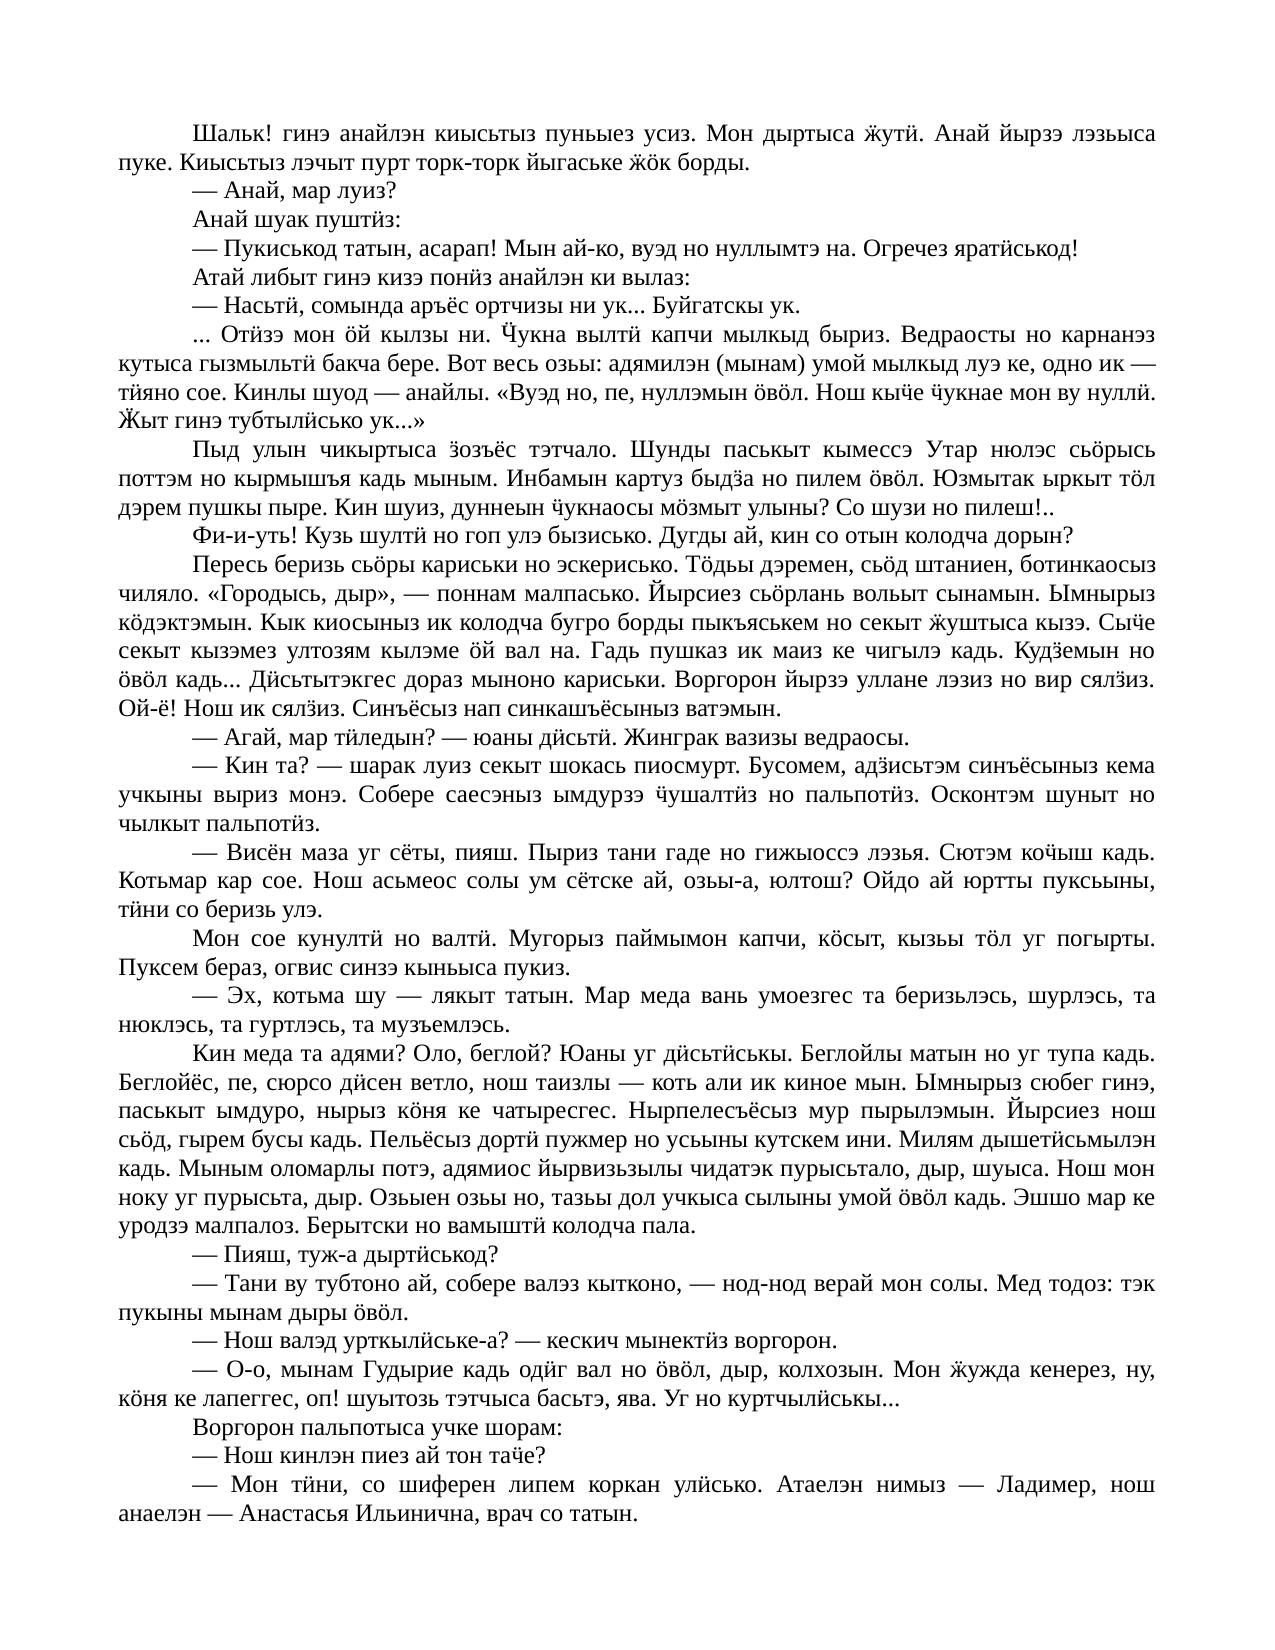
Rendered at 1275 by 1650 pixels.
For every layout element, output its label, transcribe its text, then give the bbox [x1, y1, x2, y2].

text — Эх, котьма шу — лякыт татын. Мар меда вань умоезгес та беризьлэсь, шурлэсь, та нюклэсь, та гуртлэсь, та музъемлэсь. [118, 981, 1157, 1038]
text Атай либыт гинэ кизэ понӥз анайлэн ки вылаз: [118, 262, 1157, 291]
text — О-о, мынам Гудырие кадь одӥг вал но ӧвӧл, дыр, колхозын. Мон ӝужда кенерез, ну, кӧня ке лапеггес, оп! шуытозь тэтчыса басьтэ, ява. Уг но куртчылӥськы... [118, 1354, 1157, 1412]
text — Тани ву тубтоно ай, собере валэз кытконо, — нод-нод верай мон солы. Мед тодоз: тэк пукыны мынам дыры ӧвӧл. [118, 1268, 1157, 1326]
text Кин меда та адями? Оло, беглой? Юаны уг дӥсьтӥськы. Беглойлы матын но уг тупа кадь. Беглойёс, пе, сюрсо дӥсен ветло, нош таизлы — коть али ик киное мын. Ымнырыз сюбег гинэ, паськыт ымдуро, нырыз кӧня ке чатыресгес. Нырпелесъёсыз мур пырылэмын. Йырсиез нош сьӧд, гырем бусы кадь. Пельёсыз дортӥ пужмер но усьыны кутскем ини. Милям дышетӥсьмылэн кадь. Мыным оломарлы потэ, адямиос йырвизьзылы чидатэк пурысьтало, дыр, шуыса. Нош мон ноку уг пурысьта, дыр. Озьыен озьы но, тазьы дол учкыса сылыны умой ӧвӧл кадь. Эшшо мар ке уродзэ малпалоз. Берытски но вамыштӥ колодча пала. [118, 1038, 1157, 1239]
text Мон сое кунултӥ но валтӥ. Мугорыз паймымон капчи, кӧсыт, кызьы тӧл уг погырты. Пуксем бераз, огвис синзэ кыньыса пукиз. [118, 923, 1157, 981]
text Анай шуак пуштӥз: [118, 204, 1157, 233]
text — Пияш, туж-а дыртӥськод? [118, 1239, 1157, 1268]
text — Нош кинлэн пиез ай тон таӵе? [118, 1441, 1157, 1469]
text Пыд улын чикыртыса ӟозъёс тэтчало. Шунды паськыт кымессэ Утар нюлэс сьӧрысь поттэм но кырмышъя кадь мыным. Инбамын картуз быдӟа но пилем ӧвӧл. Юзмытак ыркыт тӧл дэрем пушкы пыре. Кин шуиз, дуннеын ӵукнаосы мӧзмыт улыны? Со шузи но пилеш!.. [118, 434, 1157, 521]
text — Кин та? — шарак луиз секыт шокась пиосмурт. Бусомем, адӟисьтэм синъёсыныз кема учкыны выриз монэ. Собере саесэныз ымдурзэ ӵушалтӥз но пальпотӥз. Осконтэм шуныт но чылкыт пальпотӥз. [118, 751, 1157, 837]
text — Агай, мар тӥледын? — юаны дӥсьтӥ. Жинграк вазизы ведраосы. [118, 722, 1157, 751]
text — Висён маза уг сёты, пияш. Пыриз тани гаде но гижыоссэ лэзья. Сютэм коӵыш кадь. Котьмар кар сое. Нош асьмеос солы ум сётске ай, озьы-а, юлтош? Ойдо ай юртты пуксьыны, тӥни со беризь улэ. [118, 837, 1157, 923]
text Шальк! гинэ анайлэн киысьтыз пуньыез усиз. Мон дыртыса ӝутӥ. Анай йырзэ лэзьыса пуке. Киысьтыз лэчыт пурт торк-торк йыгаське ӝӧк борды. [118, 118, 1157, 176]
text Воргорон пальпотыса учке шорам: [118, 1412, 1157, 1441]
text — Анай, мар луиз? [118, 176, 1157, 204]
text ... Отӥзэ мон ӧй кылзы ни. Ӵукна вылтӥ капчи мылкыд быриз. Ведраосты но карнанэз кутыса гызмыльтӥ бакча бере. Вот весь озьы: адямилэн (мынам) умой мылкыд луэ ке, одно ик — тӥяно сое. Кинлы шуод — анайлы. «Вуэд но, пе, нуллэмын ӧвӧл. Нош кыӵе ӵукнае мон ву нуллӥ. Ӝыт гинэ тубтылӥсько ук...» [118, 319, 1157, 434]
text — Пукиськод татын, асарап! Мын ай-ко, вуэд но нуллымтэ на. Огречез яратӥськод! [118, 233, 1157, 262]
text — Нош валэд урткылӥське-а? — кескич мынектӥз воргорон. [118, 1326, 1157, 1354]
text Пересь беризь сьӧры кариськи но эскерисько. Тӧдьы дэремен, сьӧд штаниен, ботинкаосыз чиляло. «Городысь, дыр», — поннам малпасько. Йырсиез сьӧрлань вольыт сынамын. Ымнырыз кӧдэктэмын. Кык киосыныз ик колодча бугро борды пыкъяськем но секыт ӝуштыса кызэ. Сыӵе секыт кызэмез ултозям кылэме ӧй вал на. Гадь пушказ ик маиз ке чигылэ кадь. Кудӟемын но ӧвӧл кадь... Дӥсьтытэкгес дораз мыноно кариськи. Воргорон йырзэ уллане лэзиз но вир сялӟиз. Ой-ё! Нош ик сялӟиз. Синъёсыз нап синкашъёсыныз ватэмын. [118, 549, 1157, 722]
text Фи-и-уть! Кузь шултӥ но гоп улэ бызисько. Дугды ай, кин со отын колодча дорын? [118, 521, 1157, 549]
text — Насьтӥ, сомында аръёс ортчизы ни ук... Буйгатскы ук. [118, 291, 1157, 319]
text — Мон тӥни, со шиферен липем коркан улӥсько. Атаелэн нимыз — Ладимер, нош анаелэн — Анастасья Ильинична, врач со татын. [118, 1469, 1157, 1527]
